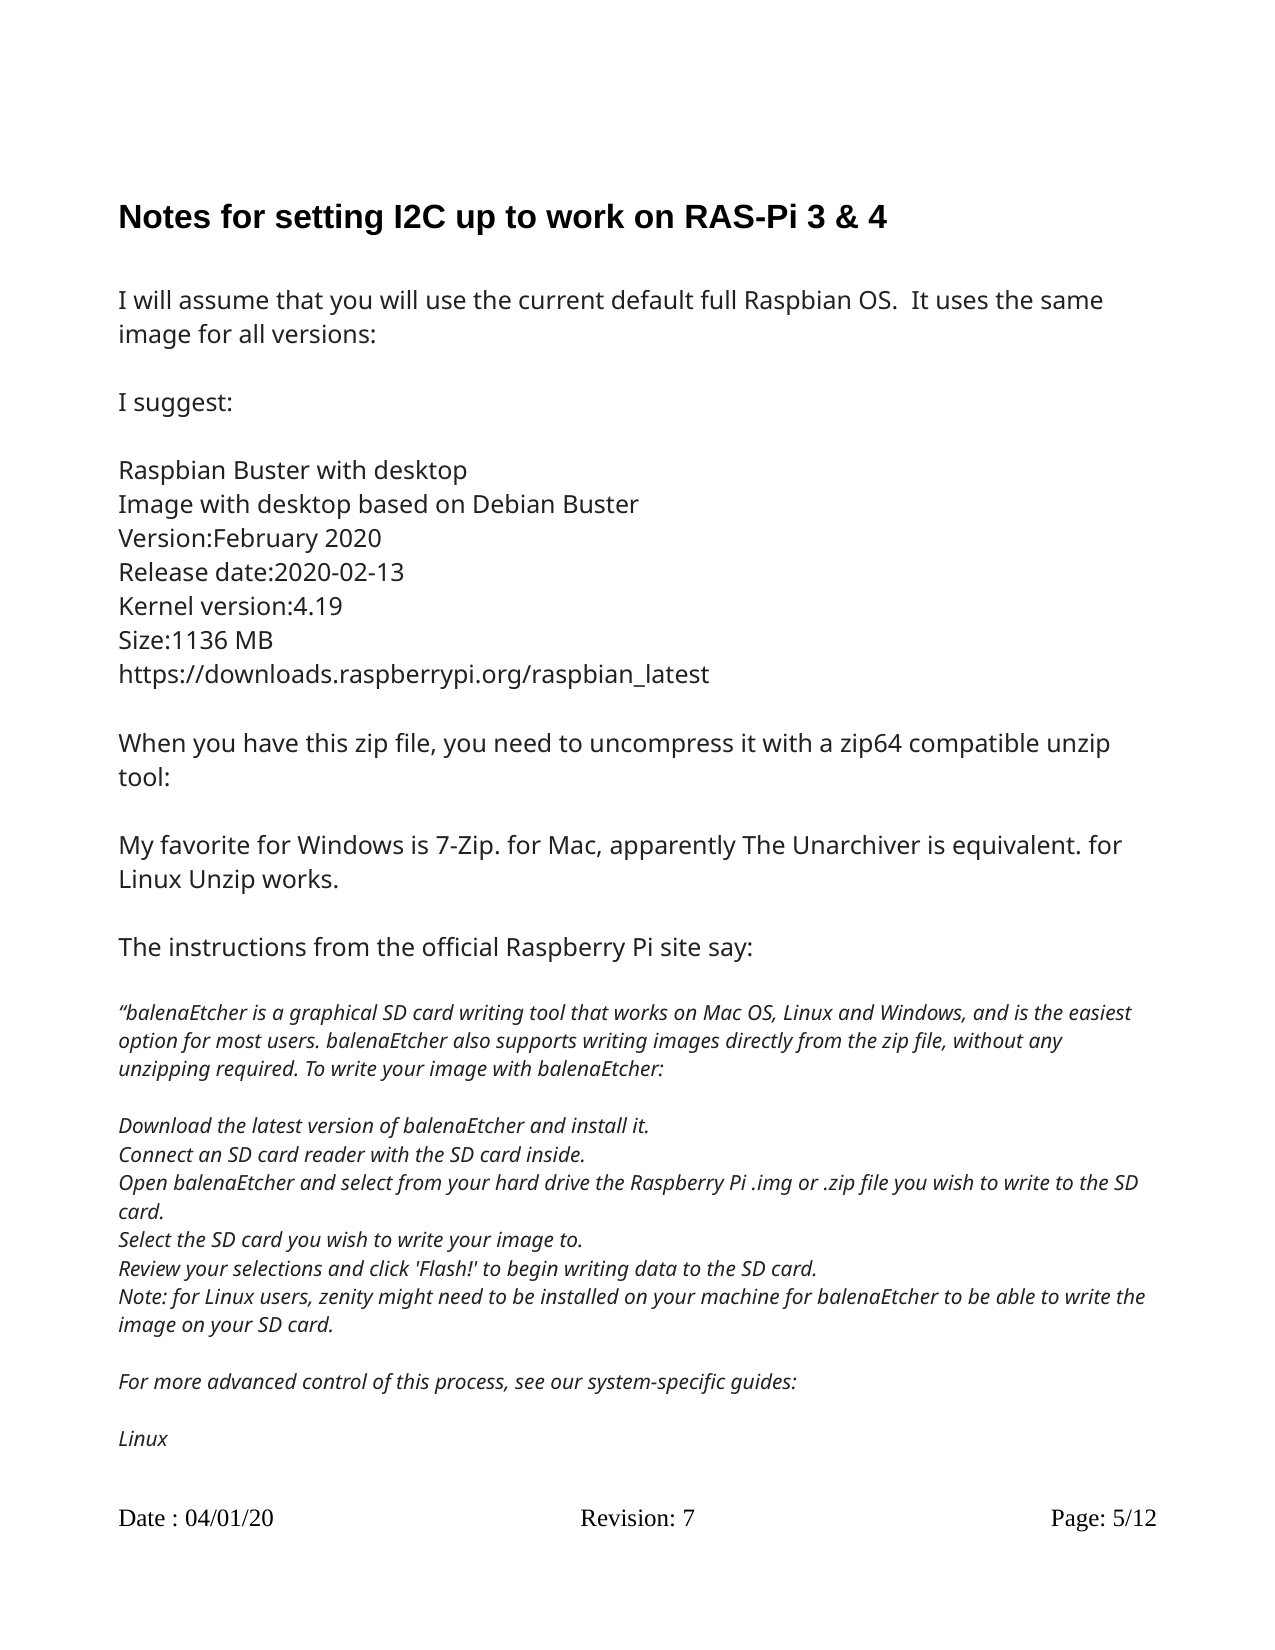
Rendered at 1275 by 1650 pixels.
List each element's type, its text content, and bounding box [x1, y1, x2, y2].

text Release date:2020-02-13 [118, 555, 1157, 589]
text Size:1136 MB [118, 623, 1157, 657]
text Review your selections and click 'Flash!' to begin writing data to the SD card. [118, 1254, 1157, 1282]
text Open balenaEtcher and select from your hard drive the Raspberry Pi .img or .zip file you wish to write to the SD card. [118, 1168, 1157, 1225]
text When you have this zip file, you need to uncompress it with a zip64 compatible unzip tool: [118, 725, 1157, 793]
text I will assume that you will use the current default full Raspbian OS. It uses the same image for all versions: [118, 282, 1157, 351]
text For more advanced control of this process, see our system-specific guides: [118, 1367, 1157, 1396]
text https://downloads.raspberrypi.org/raspbian_latest [118, 657, 1157, 691]
text My favorite for Windows is 7-Zip. for Mac, apparently The Unarchiver is equivalent. for Linux Unzip works. [118, 827, 1157, 896]
text Select the SD card you wish to write your image to. [118, 1225, 1157, 1254]
text Connect an SD card reader with the SD card inside. [118, 1140, 1157, 1168]
text The instructions from the official Raspberry Pi site say: [118, 929, 1157, 964]
text Kernel version:4.19 [118, 589, 1157, 623]
text “balenaEtcher is a graphical SD card writing tool that works on Mac OS, Linux and Windows, and is the easiest option for most users. balenaEtcher also supports writing images directly from the zip file, without any unzipping required. To write your image with balenaEtcher: [118, 998, 1157, 1083]
text Raspbian Buster with desktop [118, 453, 1157, 487]
text Image with desktop based on Debian Buster [118, 487, 1157, 521]
text Version:February 2020 [118, 521, 1157, 555]
text Linux [118, 1424, 1157, 1453]
text Note: for Linux users, zenity might need to be installed on your machine for balenaEtcher to be able to write the image on your SD card. [118, 1282, 1157, 1339]
subtitle Notes for setting I2C up to work on RAS-Pi 3 & 4 [118, 197, 1157, 236]
text I suggest: [118, 384, 1157, 419]
text Download the latest version of balenaEtcher and install it. [118, 1111, 1157, 1140]
